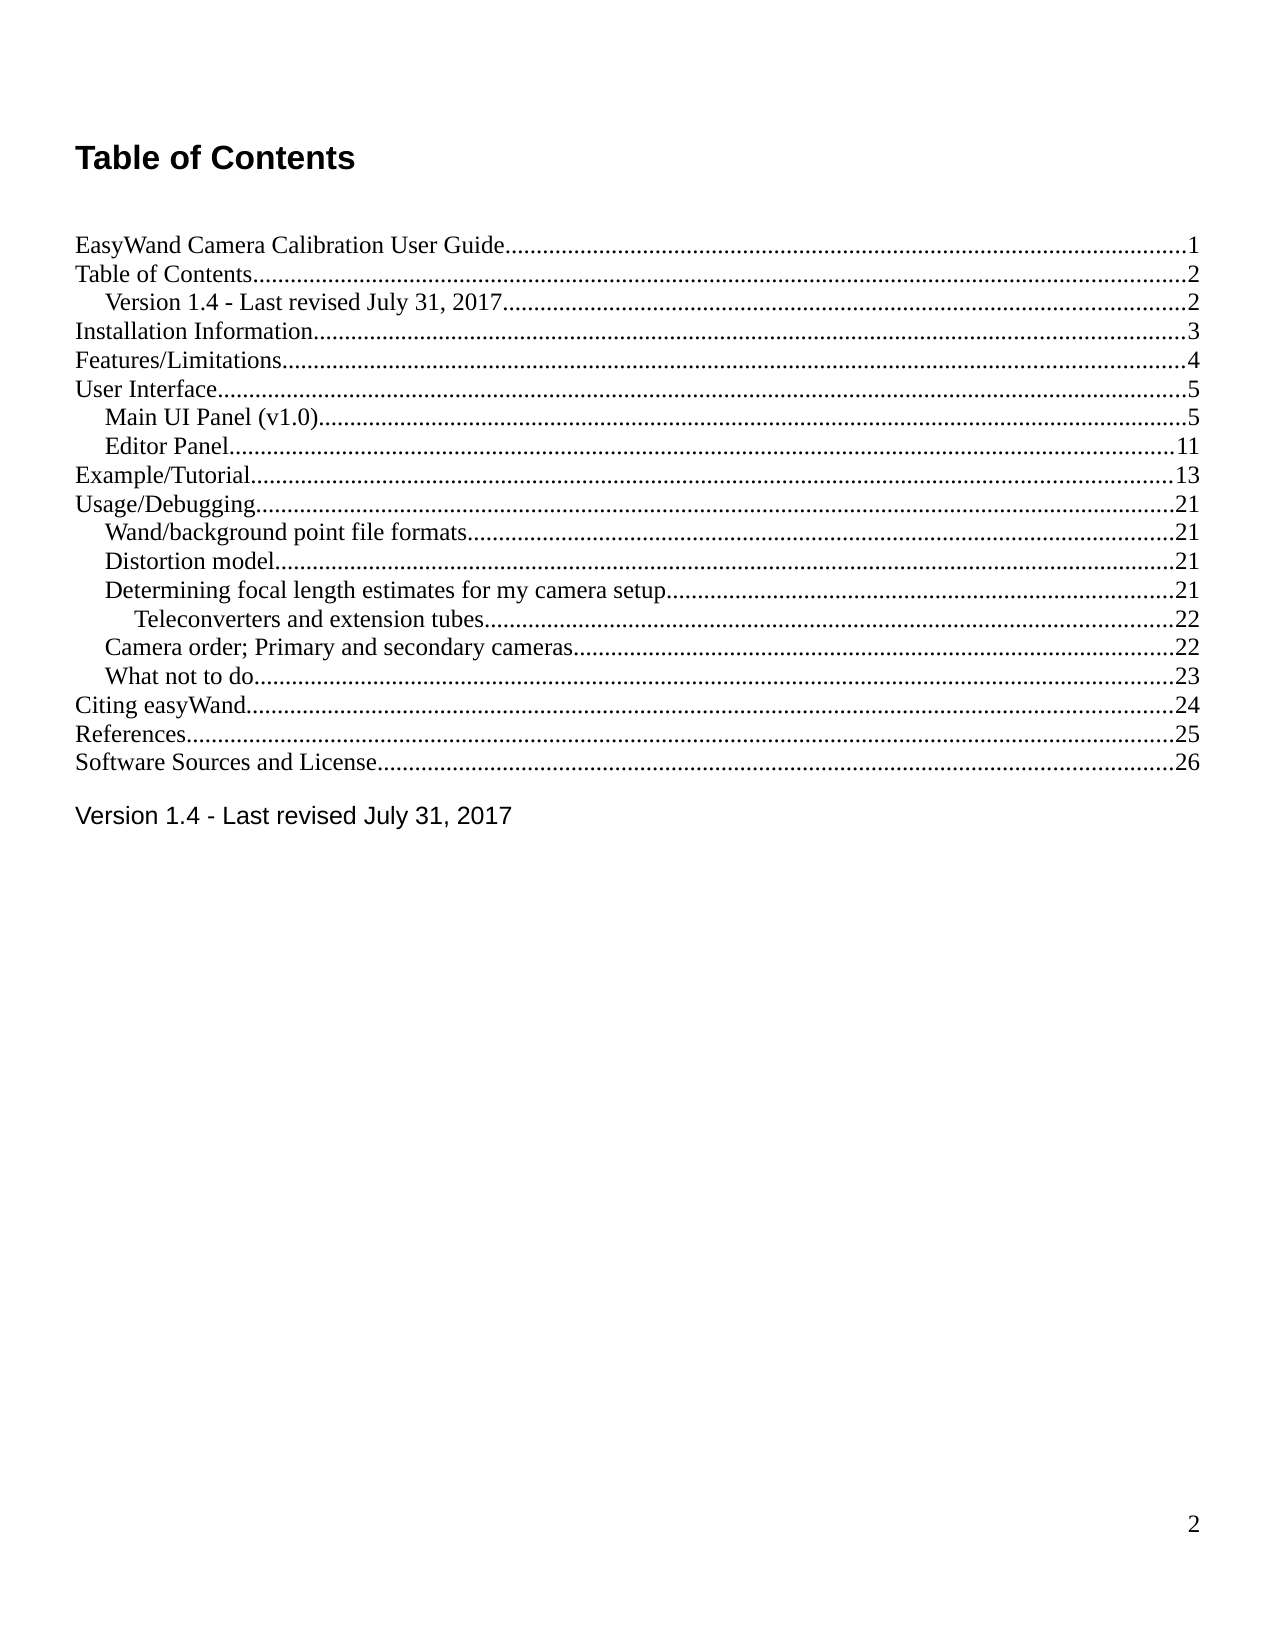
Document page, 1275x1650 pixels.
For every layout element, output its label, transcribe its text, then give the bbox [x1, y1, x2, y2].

text Software Sources and License 26 [75, 747, 1200, 776]
text Example/Tutorial 13 [75, 460, 1200, 489]
text Features/Limitations 4 [75, 345, 1200, 374]
text Determining focal length estimates for my camera setup 21 [104, 575, 1200, 604]
subtitle Table of Contents [75, 137, 1200, 176]
text EasyWand Camera Calibration User Guide 1 [75, 230, 1200, 259]
text Main UI Panel (v1.0) 5 [104, 402, 1200, 431]
text User Interface 5 [75, 374, 1200, 402]
text Version 1.4 - Last revised July 31, 2017 2 [104, 287, 1200, 316]
text Wand/background point file formats 21 [104, 517, 1200, 546]
subtitle Version 1.4 - Last revised July 31, 2017 [75, 801, 1200, 830]
text What not to do 23 [104, 661, 1200, 690]
text Installation Information 3 [75, 316, 1200, 345]
text Usage/Debugging 21 [75, 489, 1200, 517]
text Camera order; Primary and secondary cameras 22 [104, 632, 1200, 661]
text Teleconverters and extension tubes 22 [134, 604, 1200, 632]
text References 25 [75, 719, 1200, 747]
text Distortion model 21 [104, 546, 1200, 575]
text Editor Panel 11 [104, 431, 1200, 460]
text Table of Contents 2 [75, 259, 1200, 287]
text Citing easyWand 24 [75, 690, 1200, 719]
